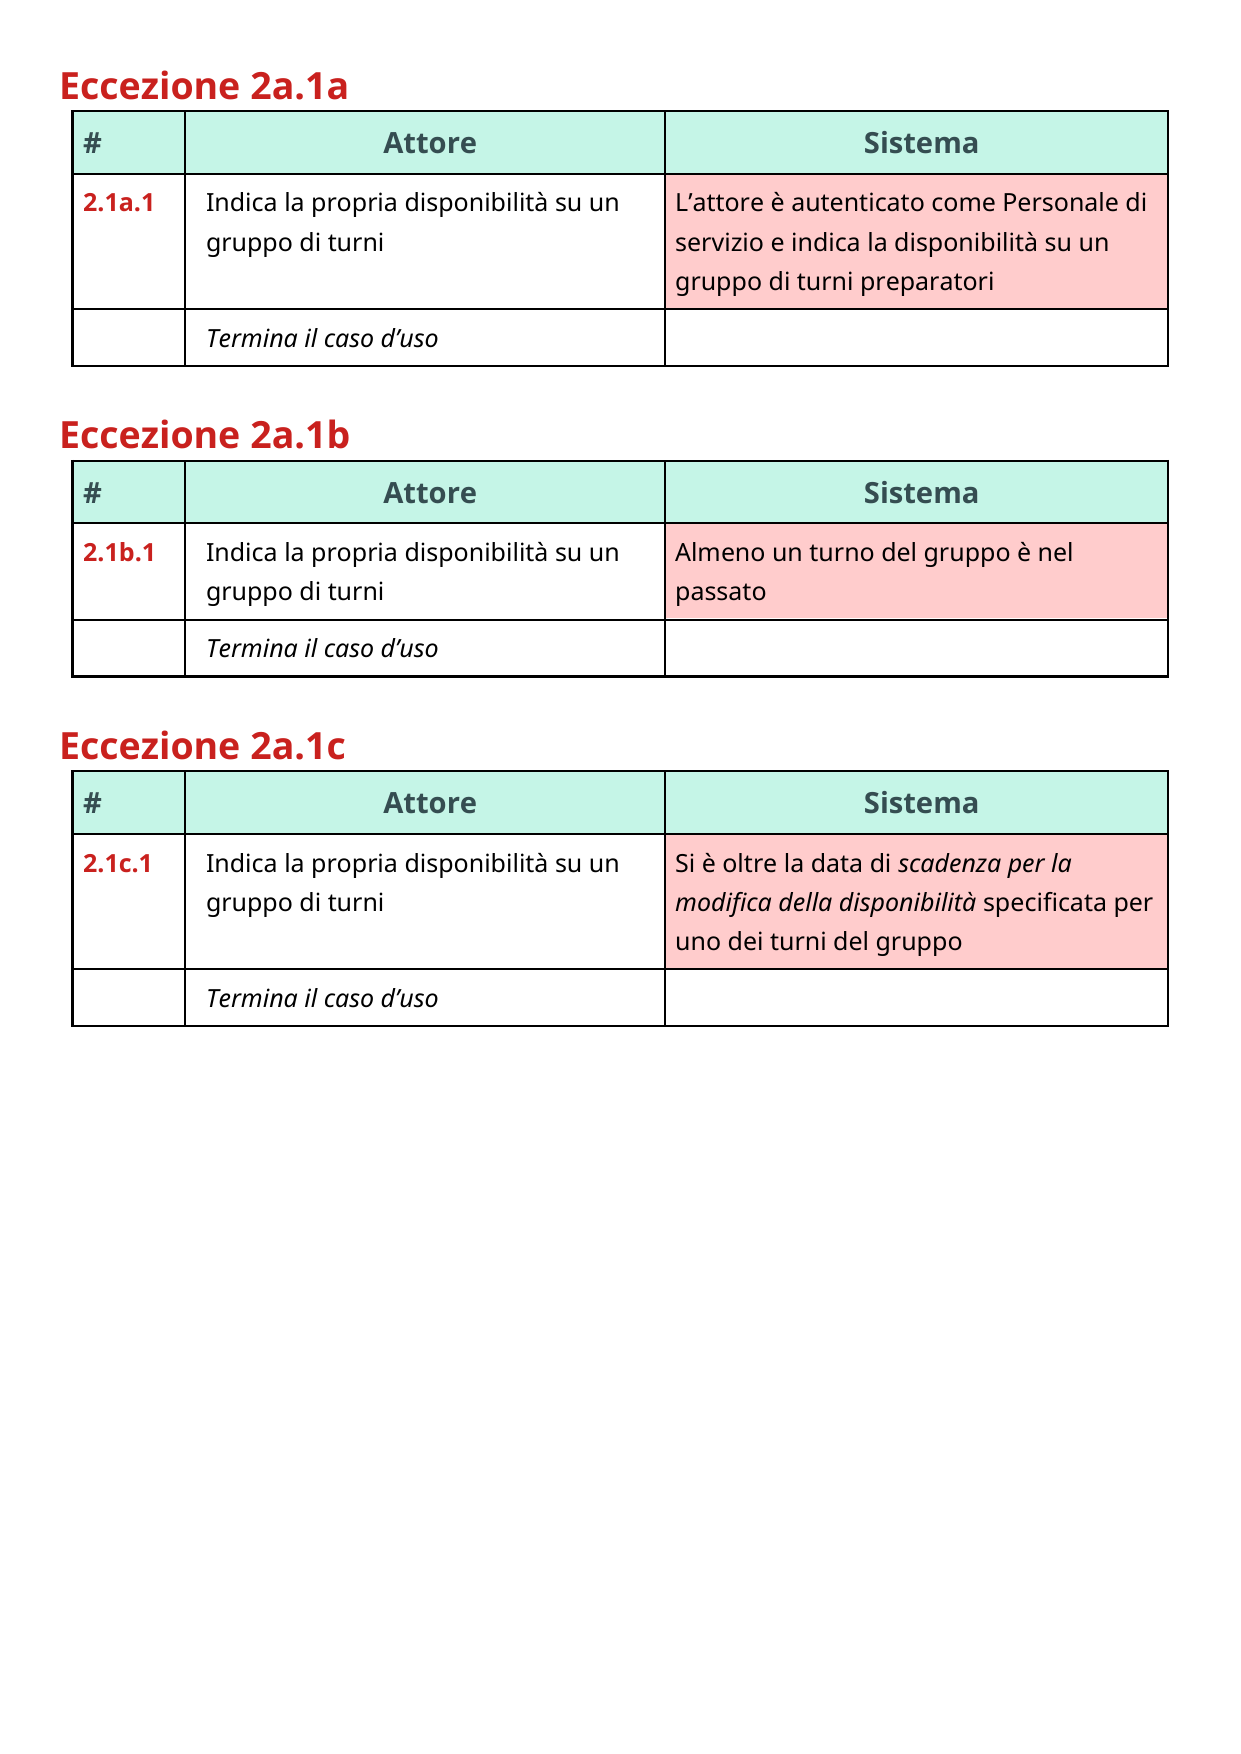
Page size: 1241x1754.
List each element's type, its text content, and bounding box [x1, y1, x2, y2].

table_cell [74, 310, 184, 365]
table_header Sistema [666, 462, 1167, 522]
table_header Attore [186, 112, 664, 173]
table_cell Almeno un turno del gruppo è nel passato [666, 524, 1167, 618]
table_header Sistema [666, 112, 1167, 173]
table_header # [74, 462, 184, 522]
table_cell 2.1b.1 [74, 524, 184, 618]
table_header # [74, 772, 184, 833]
table_cell L’attore è autenticato come Personale di servizio e indica la disponibilità su un gruppo di turni preparatori [666, 175, 1167, 308]
table_header Sistema [666, 772, 1167, 833]
table_cell Indica la propria disponibilità su un gruppo di turni [186, 835, 664, 968]
table_header Attore [186, 462, 664, 522]
table_cell [666, 310, 1167, 365]
table_cell Termina il caso d’uso [186, 621, 664, 675]
table_cell Si è oltre la data di scadenza per la modifica della disponibilità specificata per uno dei turni del gruppo [666, 835, 1167, 968]
table_header Attore [186, 772, 664, 833]
subtitle Eccezione 2a.1a [59, 59, 1181, 110]
table_cell [74, 970, 184, 1025]
table_cell Termina il caso d’uso [186, 310, 664, 365]
table_cell 2.1a.1 [74, 175, 184, 308]
table_cell Indica la propria disponibilità su un gruppo di turni [186, 524, 664, 618]
table_cell 2.1c.1 [74, 835, 184, 968]
subtitle Eccezione 2a.1c [59, 719, 1181, 770]
table_cell [74, 621, 184, 675]
table_cell [666, 970, 1167, 1025]
subtitle Eccezione 2a.1b [59, 409, 1181, 460]
table_cell Indica la propria disponibilità su un gruppo di turni [186, 175, 664, 308]
table_cell [666, 621, 1167, 675]
table_cell Termina il caso d’uso [186, 970, 664, 1025]
table_header # [74, 112, 184, 173]
